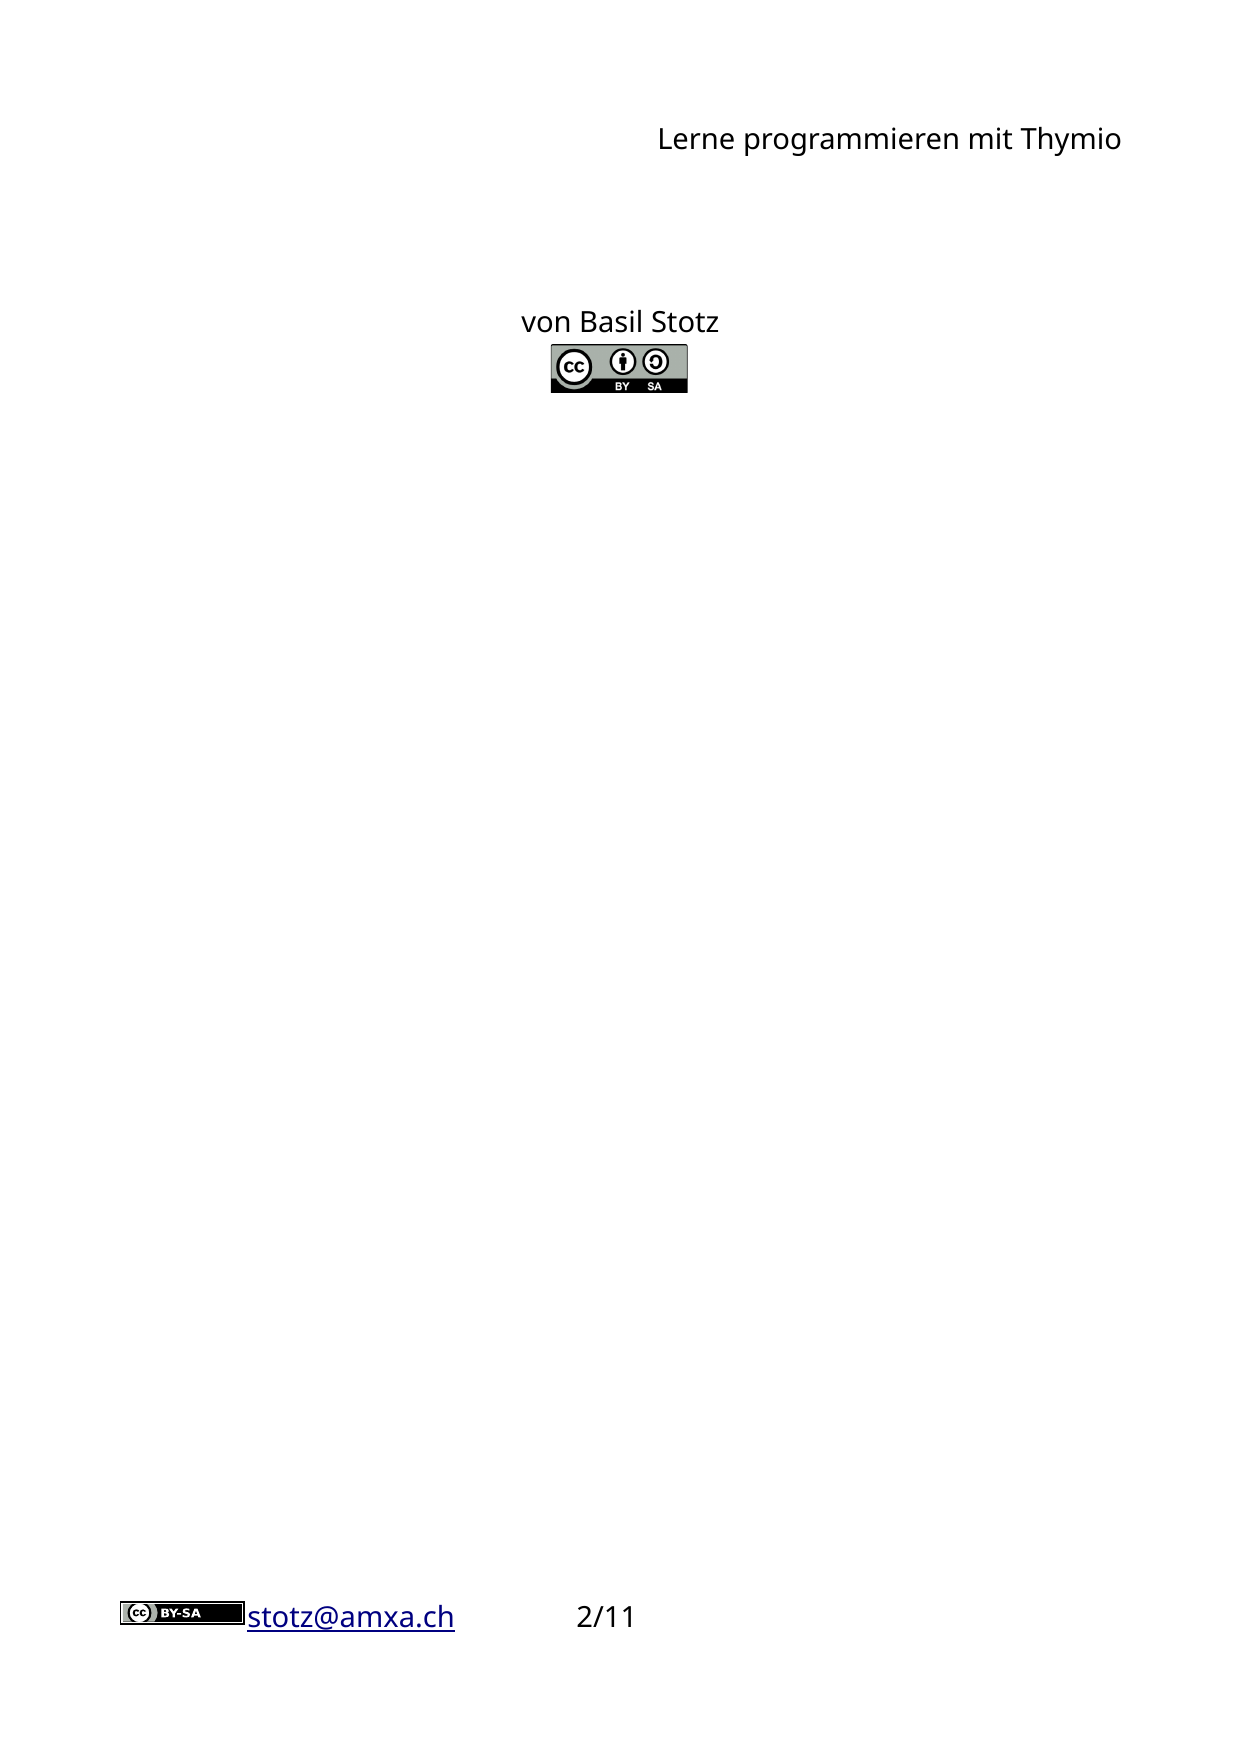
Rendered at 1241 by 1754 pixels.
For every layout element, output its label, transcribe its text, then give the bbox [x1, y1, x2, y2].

text von Basil Stotz [118, 301, 1122, 341]
picture [550, 344, 688, 393]
